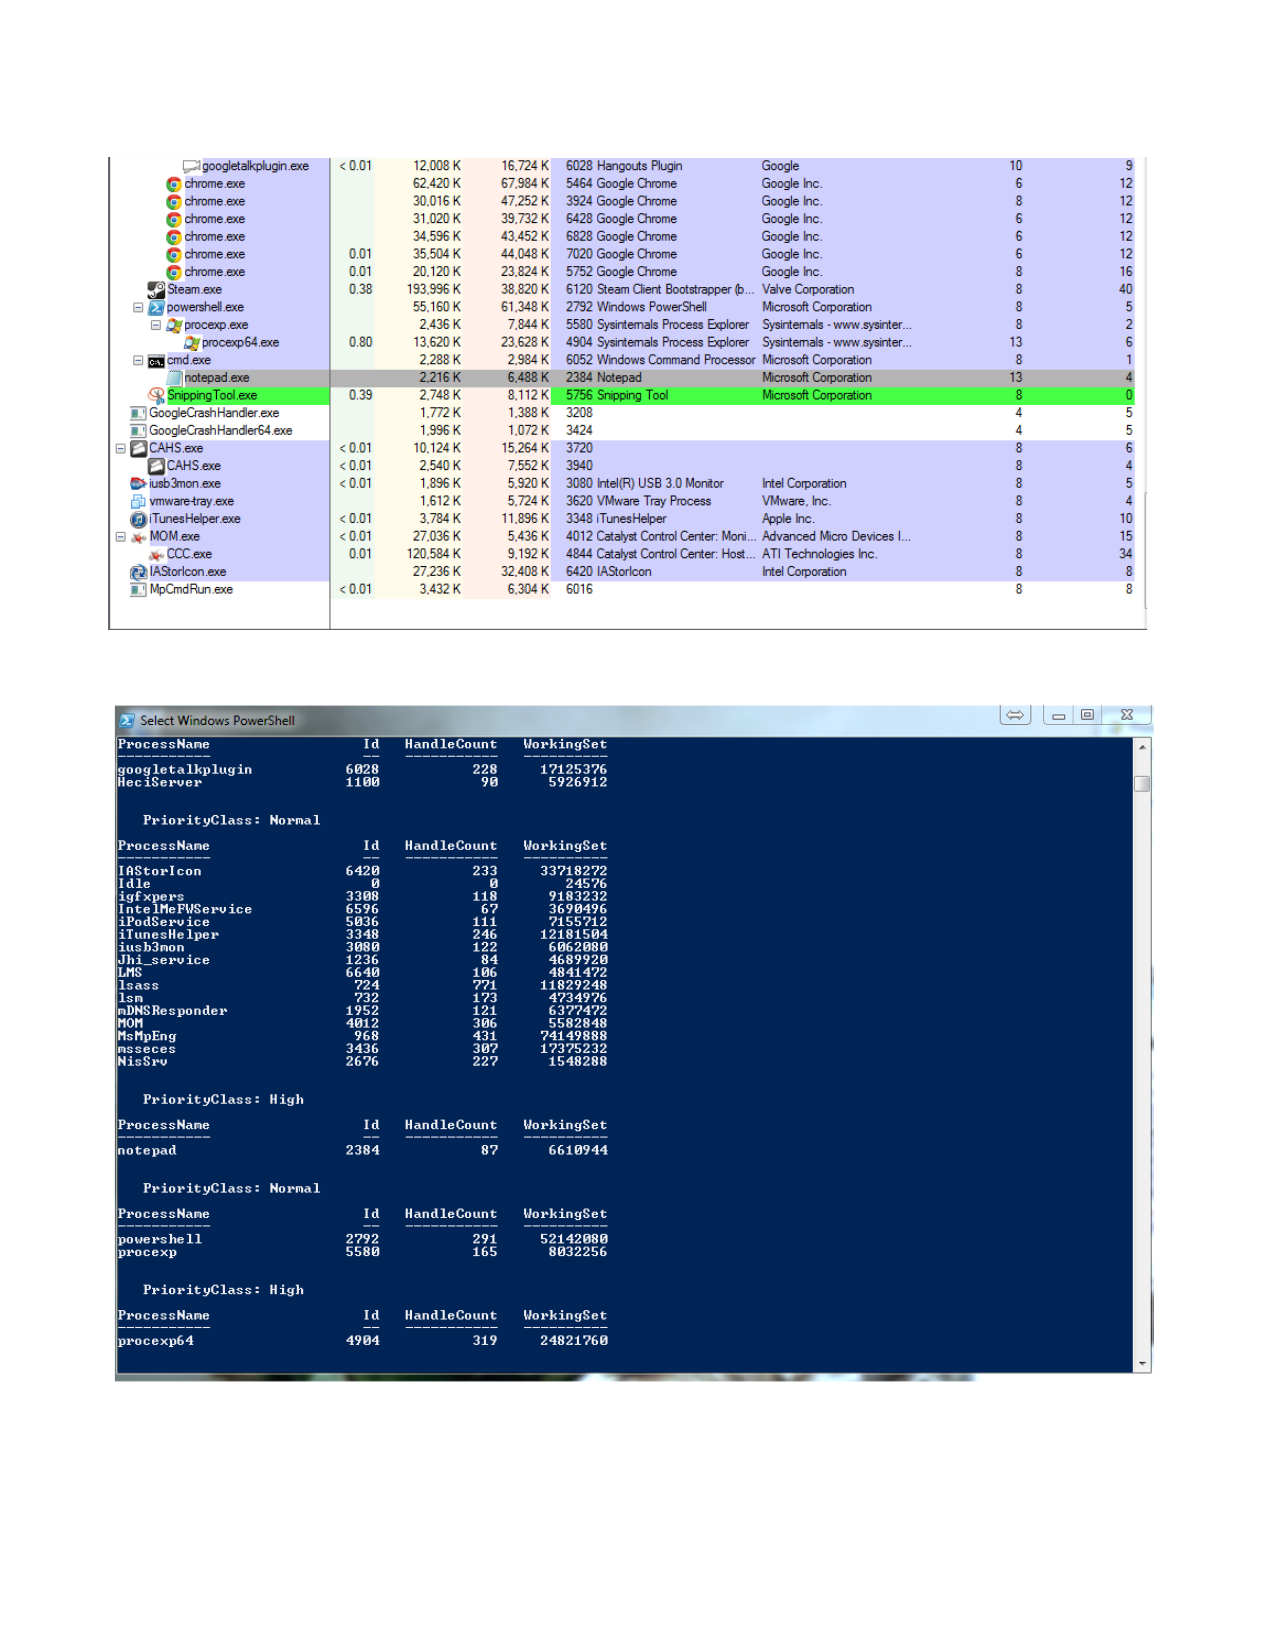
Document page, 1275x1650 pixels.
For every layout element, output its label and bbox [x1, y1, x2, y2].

picture [108, 157, 1148, 630]
picture [114, 705, 1154, 1382]
